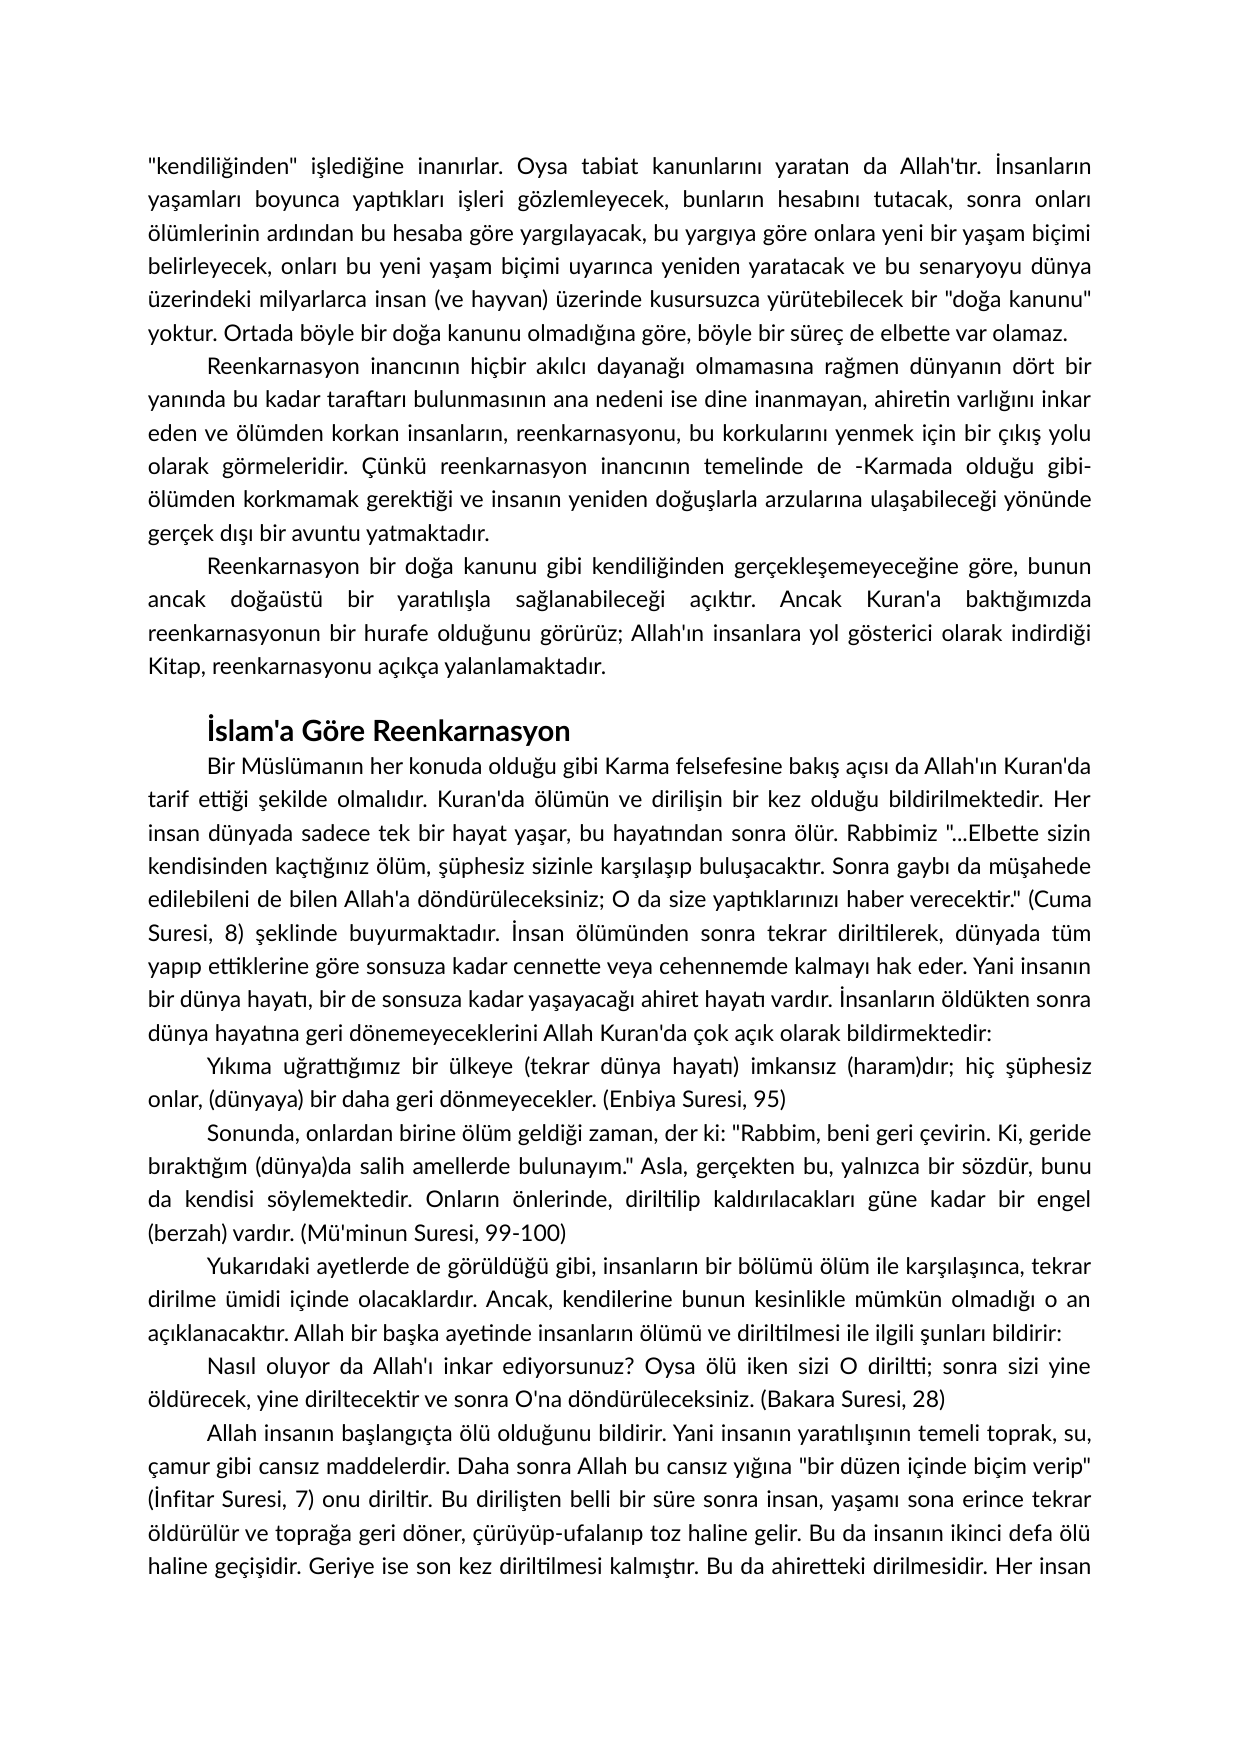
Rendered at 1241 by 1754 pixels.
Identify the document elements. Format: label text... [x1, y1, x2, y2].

subtitle İslam'a Göre Reenkarnasyon [148, 714, 1093, 748]
text Yukarıdaki ayetlerde de görüldüğü gibi, insanların bir bölümü ölüm ile karşılaşınca, tekrar dirilme ümidi içinde olacaklardır. Ancak, kendilerine bunun kesinlikle mümkün olmadığı o an açıklanacaktır. Allah bir başka ayetinde insanların ölümü ve diriltilmesi ile ilgili şunları bildirir: [148, 1248, 1093, 1348]
text Reenkarnasyon bir doğa kanunu gibi kendiliğinden gerçekleşemeyeceğine göre, bunun ancak doğaüstü bir yaratılışla sağlanabileceği açıktır. Ancak Kuran'a baktığımızda reenkarnasyonun bir hurafe olduğunu görürüz; Allah'ın insanlara yol gösterici olarak indirdiği Kitap, reenkarnasyonu açıkça yalanlamaktadır. [148, 548, 1093, 681]
text Sonunda, onlardan birine ölüm geldiği zaman, der ki: "Rabbim, beni geri çevirin. Ki, geride bıraktığım (dünya)da salih amellerde bulunayım." Asla, gerçekten bu, yalnızca bir sözdür, bunu da kendisi söylemektedir. Onların önlerinde, diriltilip kaldırılacakları güne kadar bir engel (berzah) vardır. (Mü'minun Suresi, 99-100) [148, 1114, 1093, 1248]
text Nasıl oluyor da Allah'ı inkar ediyorsunuz? Oysa ölü iken sizi O diriltti; sonra sizi yine öldürecek, yine diriltecektir ve sonra O'na döndürüleceksiniz. (Bakara Suresi, 28) [148, 1348, 1093, 1414]
text Reenkarnasyon inancının hiçbir akılcı dayanağı olmamasına rağmen dünyanın dört bir yanında bu kadar taraftarı bulunmasının ana nedeni ise dine inanmayan, ahiretin varlığını inkar eden ve ölümden korkan insanların, reenkarnasyonu, bu korkularını yenmek için bir çıkış yolu olarak görmeleridir. Çünkü reenkarnasyon inancının temelinde de -Karmada olduğu gibi- ölümden korkmamak gerektiği ve insanın yeniden doğuşlarla arzularına ulaşabileceği yönünde gerçek dışı bir avuntu yatmaktadır. [148, 348, 1093, 548]
text Yıkıma uğrattığımız bir ülkeye (tekrar dünya hayatı) imkansız (haram)dır; hiç şüphesiz onlar, (dünyaya) bir daha geri dönmeyecekler. (Enbiya Suresi, 95) [148, 1048, 1093, 1114]
text Bir Müslümanın her konuda olduğu gibi Karma felsefesine bakış açısı da Allah'ın Kuran'da tarif ettiği şekilde olmalıdır. Kuran'da ölümün ve dirilişin bir kez olduğu bildirilmektedir. Her insan dünyada sadece tek bir hayat yaşar, bu hayatından sonra ölür. Rabbimiz "...Elbette sizin kendisinden kaçtığınız ölüm, şüphesiz sizinle karşılaşıp buluşacaktır. Sonra gaybı da müşahede edilebileni de bilen Allah'a döndürüleceksiniz; O da size yaptıklarınızı haber verecektir." (Cuma Suresi, 8) şeklinde buyurmaktadır. İnsan ölümünden sonra tekrar diriltilerek, dünyada tüm yapıp ettiklerine göre sonsuza kadar cennette veya cehennemde kalmayı hak eder. Yani insanın bir dünya hayatı, bir de sonsuza kadar yaşayacağı ahiret hayatı vardır. İnsanların öldükten sonra dünya hayatına geri dönemeyeceklerini Allah Kuran'da çok açık olarak bildirmektedir: [148, 748, 1093, 1048]
text "kendiliğinden" işlediğine inanırlar. Oysa tabiat kanunlarını yaratan da Allah'tır. İnsanların yaşamları boyunca yaptıkları işleri gözlemleyecek, bunların hesabını tutacak, sonra onları ölümlerinin ardından bu hesaba göre yargılayacak, bu yargıya göre onlara yeni bir yaşam biçimi belirleyecek, onları bu yeni yaşam biçimi uyarınca yeniden yaratacak ve bu senaryoyu dünya üzerindeki milyarlarca insan (ve hayvan) üzerinde kusursuzca yürütebilecek bir "doğa kanunu" yoktur. Ortada böyle bir doğa kanunu olmadığına göre, böyle bir süreç de elbette var olamaz. [148, 148, 1093, 348]
text Allah insanın başlangıçta ölü olduğunu bildirir. Yani insanın yaratılışının temeli toprak, su, çamur gibi cansız maddelerdir. Daha sonra Allah bu cansız yığına "bir düzen içinde biçim verip" (İnfitar Suresi, 7) onu diriltir. Bu dirilişten belli bir süre sonra insan, yaşamı sona erince tekrar öldürülür ve toprağa geri döner, çürüyüp-ufalanıp toz haline gelir. Bu da insanın ikinci defa ölü haline geçişidir. Geriye ise son kez diriltilmesi kalmıştır. Bu da ahiretteki dirilmesidir. Her insan [148, 1414, 1093, 1581]
